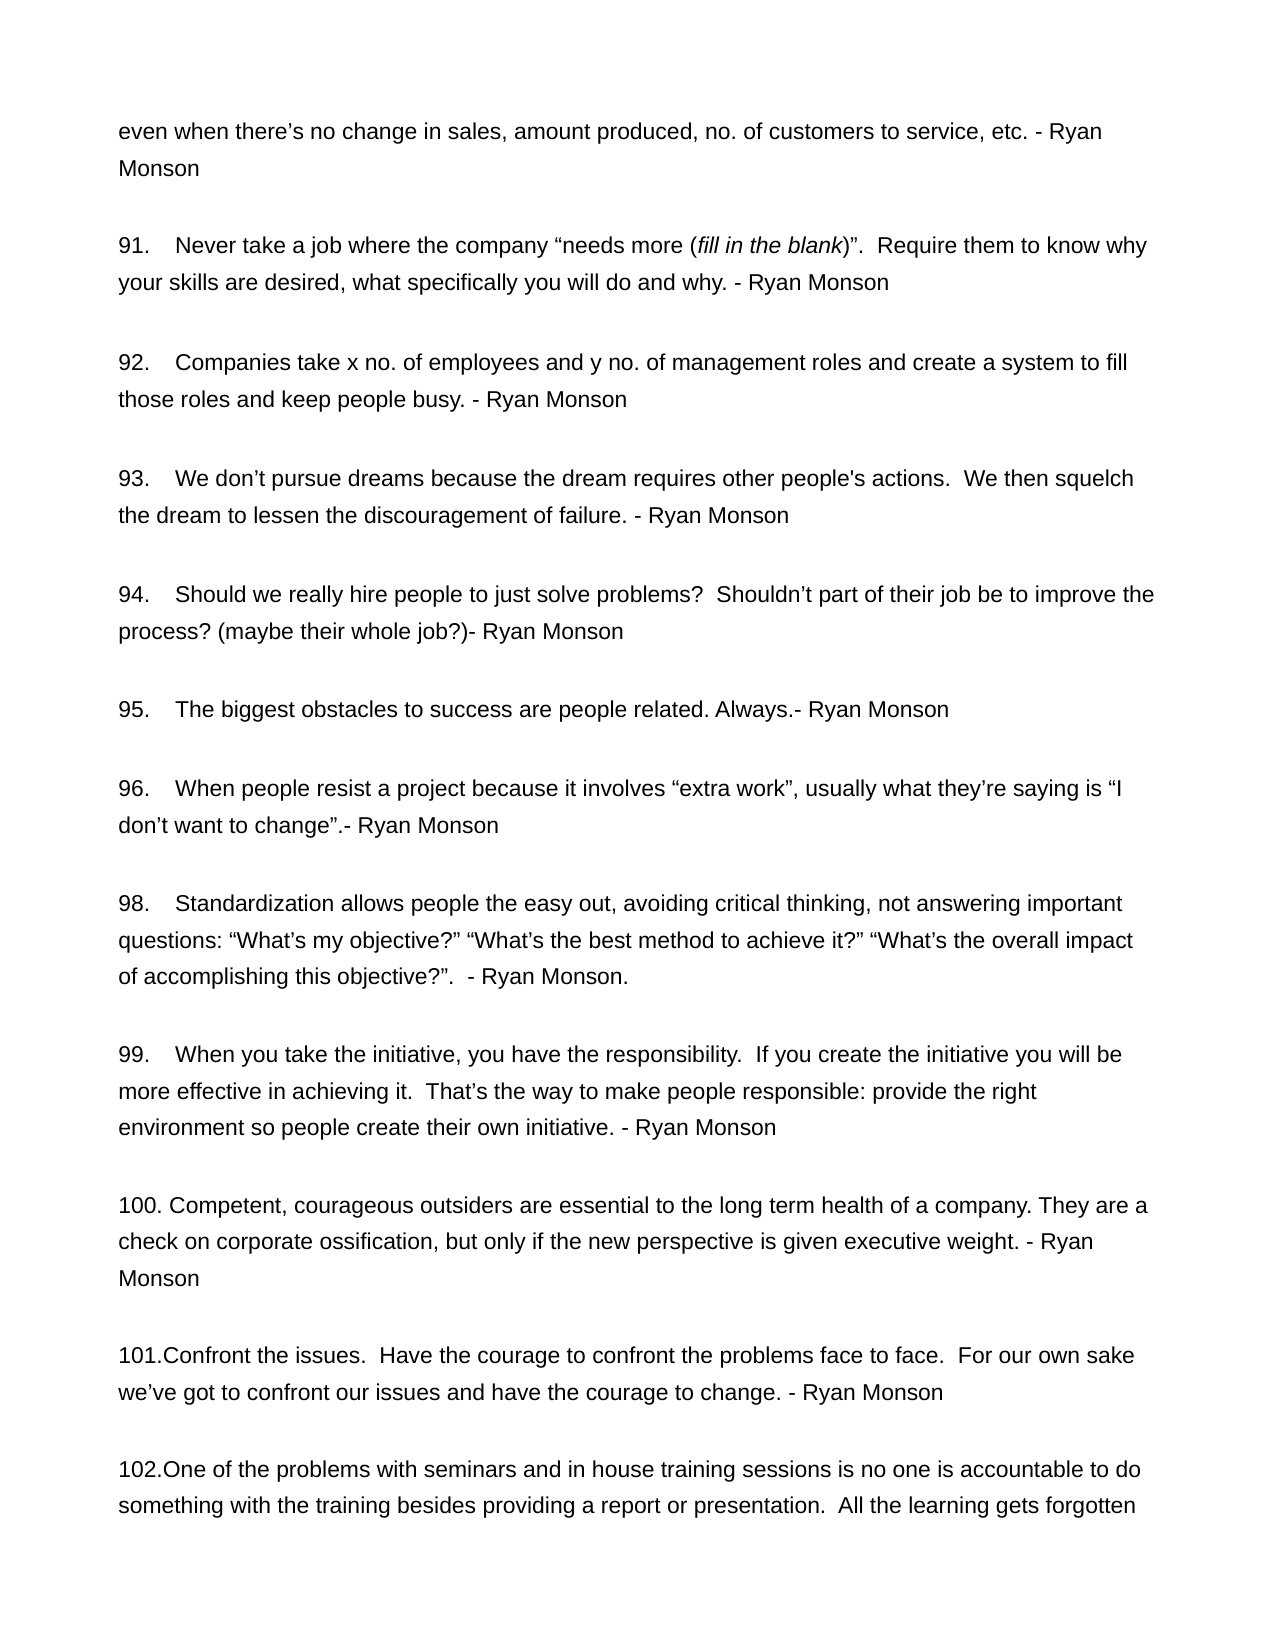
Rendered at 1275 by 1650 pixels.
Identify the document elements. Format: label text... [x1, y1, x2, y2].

text 99. When you take the initiative, you have the responsibility. If you create the initiative you will be more effective in achieving it. That’s the way to make people responsible: provide the right environment so people create their own initiative. - Ryan Monson [118, 1039, 1157, 1141]
text 100. Competent, courageous outsiders are essential to the long term health of a company. They are a check on corporate ossification, but only if the new perspective is given executive weight. - Ryan Monson [118, 1192, 1157, 1291]
text 92. Companies take x no. of employees and y no. of management roles and create a system to fill those roles and keep people busy. - Ryan Monson [118, 347, 1157, 412]
text 101.Confront the issues. Have the courage to confront the problems face to face. For our own sake we’ve got to confront our issues and have the courage to change. - Ryan Monson [118, 1342, 1157, 1405]
text even when there’s no change in sales, amount produced, no. of customers to service, etc. - Ryan Monson [118, 118, 1157, 181]
text 95. The biggest obstacles to success are people related. Always.- Ryan Monson [118, 694, 1157, 723]
text 96. When people resist a project because it involves “extra work”, usually what they’re saying is “I don’t want to change”.- Ryan Monson [118, 773, 1157, 838]
text 93. We don’t pursue dreams because the dream requires other people's actions. We then squelch the dream to lessen the discouragement of failure. - Ryan Monson [118, 463, 1157, 528]
text 98. Standardization allows people the easy out, avoiding critical thinking, not answering important questions: “What’s my objective?” “What’s the best method to achieve it?” “What’s the overall impact of accomplishing this objective?”. - Ryan Monson. [118, 888, 1157, 989]
text 94. Should we really hire people to just solve problems? Shouldn’t part of their job be to improve the process? (maybe their whole job?)- Ryan Monson [118, 579, 1157, 644]
text 102.One of the problems with seminars and in house training sessions is no one is accountable to do something with the training besides providing a report or presentation. All the learning gets forgotten [118, 1456, 1157, 1519]
text 91. Never take a job where the company “needs more (fill in the blank)”. Require them to know why your skills are desired, what specifically you will do and why. - Ryan Monson [118, 230, 1157, 296]
